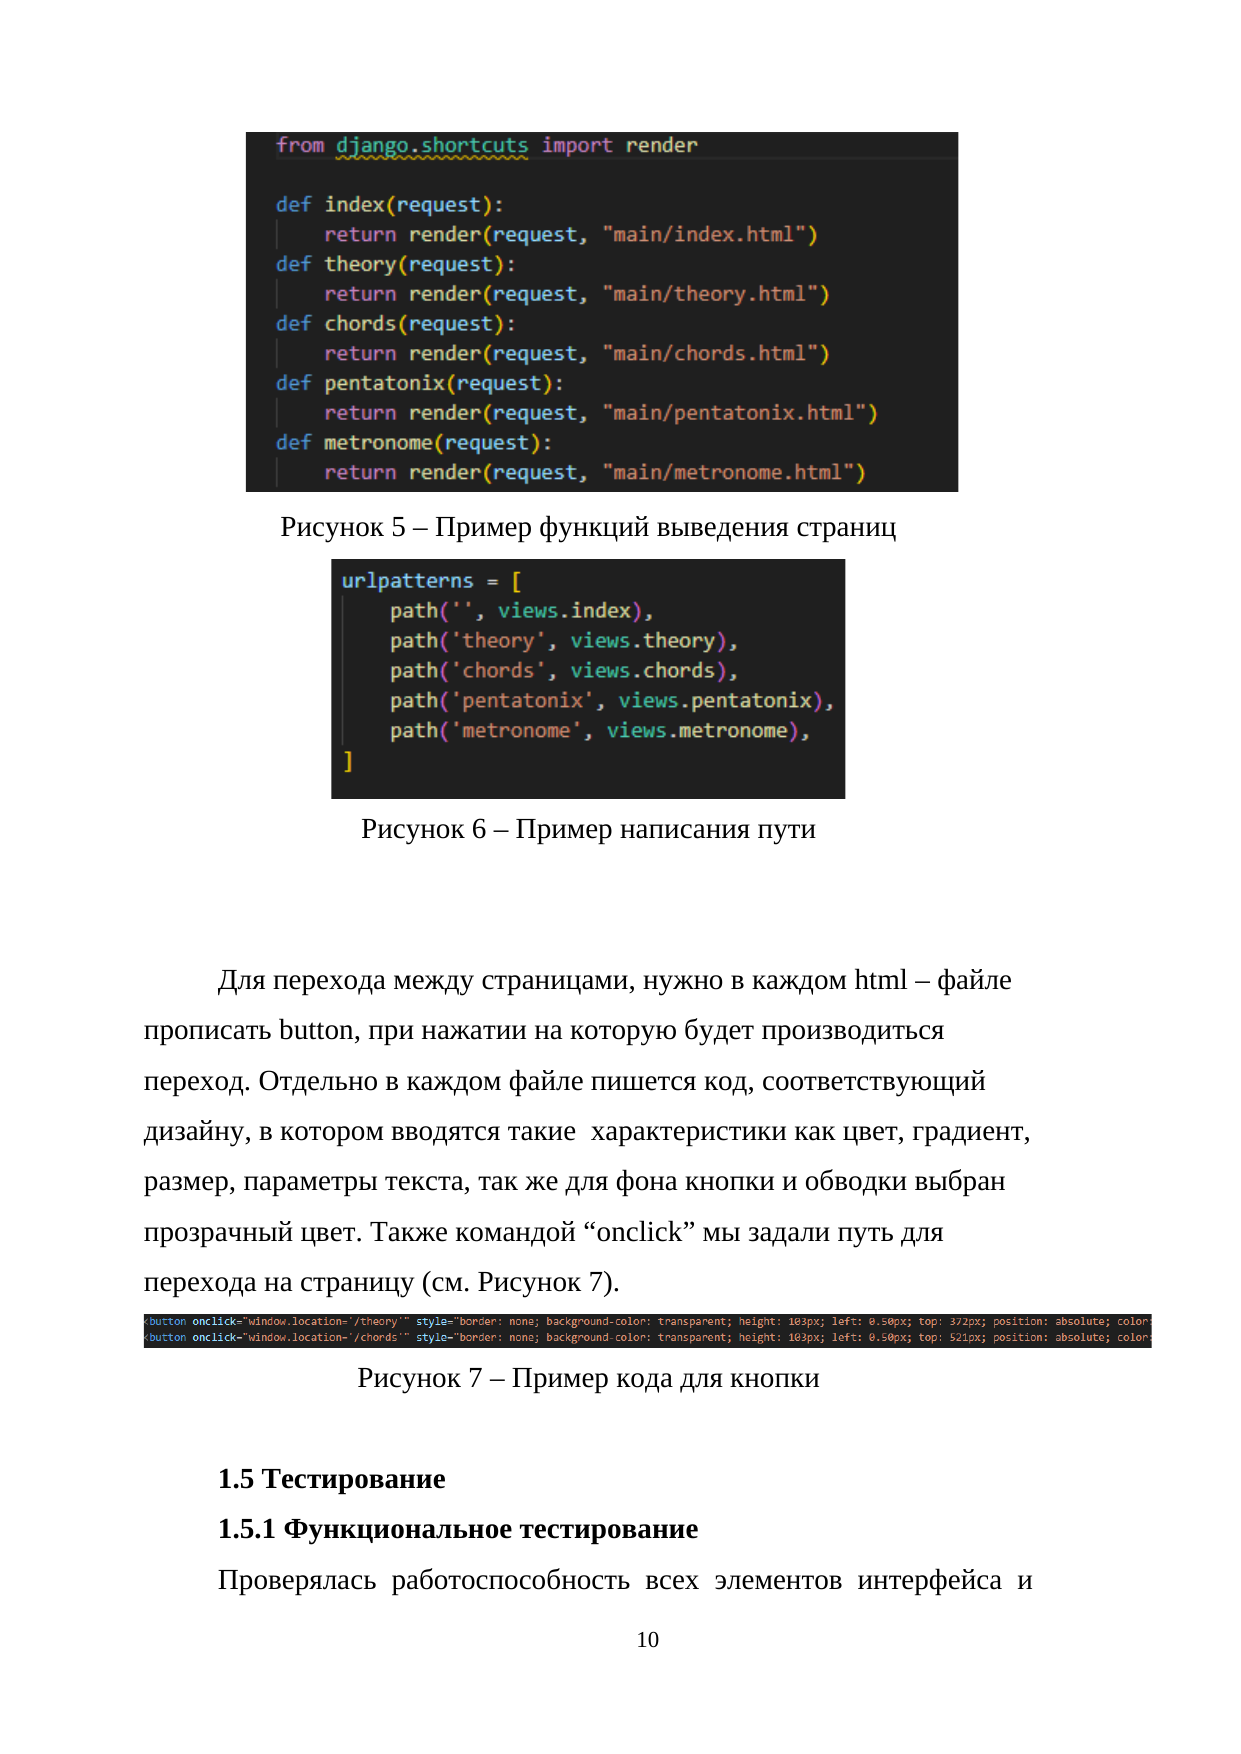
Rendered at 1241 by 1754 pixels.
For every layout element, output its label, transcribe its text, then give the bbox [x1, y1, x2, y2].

list 1.5 Тестирование [144, 1461, 1033, 1495]
text Рисунок 6 – Пример написания пути [144, 811, 1033, 845]
list 1.5.1 Функциональное тестирование [144, 1511, 1033, 1545]
picture [245, 132, 959, 492]
text Рисунок 7 – Пример кода для кнопки [144, 1361, 1033, 1394]
picture [331, 559, 846, 799]
picture [143, 1314, 1152, 1348]
text Рисунок 5 – Пример функций выведения страниц [144, 509, 1033, 542]
list Проверялась работоспособность всех элементов интерфейса и [144, 1562, 1033, 1595]
text Для перехода между страницами, нужно в каждом html – файле прописать button, при нажатии на которую будет производиться переход. Отдельно в каждом файле пишется код, соответствующий дизайну, в котором вводятся такие характеристики как цвет, градиент, размер, параметры текста, так же для фона кнопки и обводки выбран прозрачный цвет. Также командой “onclick” мы задали путь для перехода на страницу (см. Рисунок 7). [144, 962, 1033, 1298]
